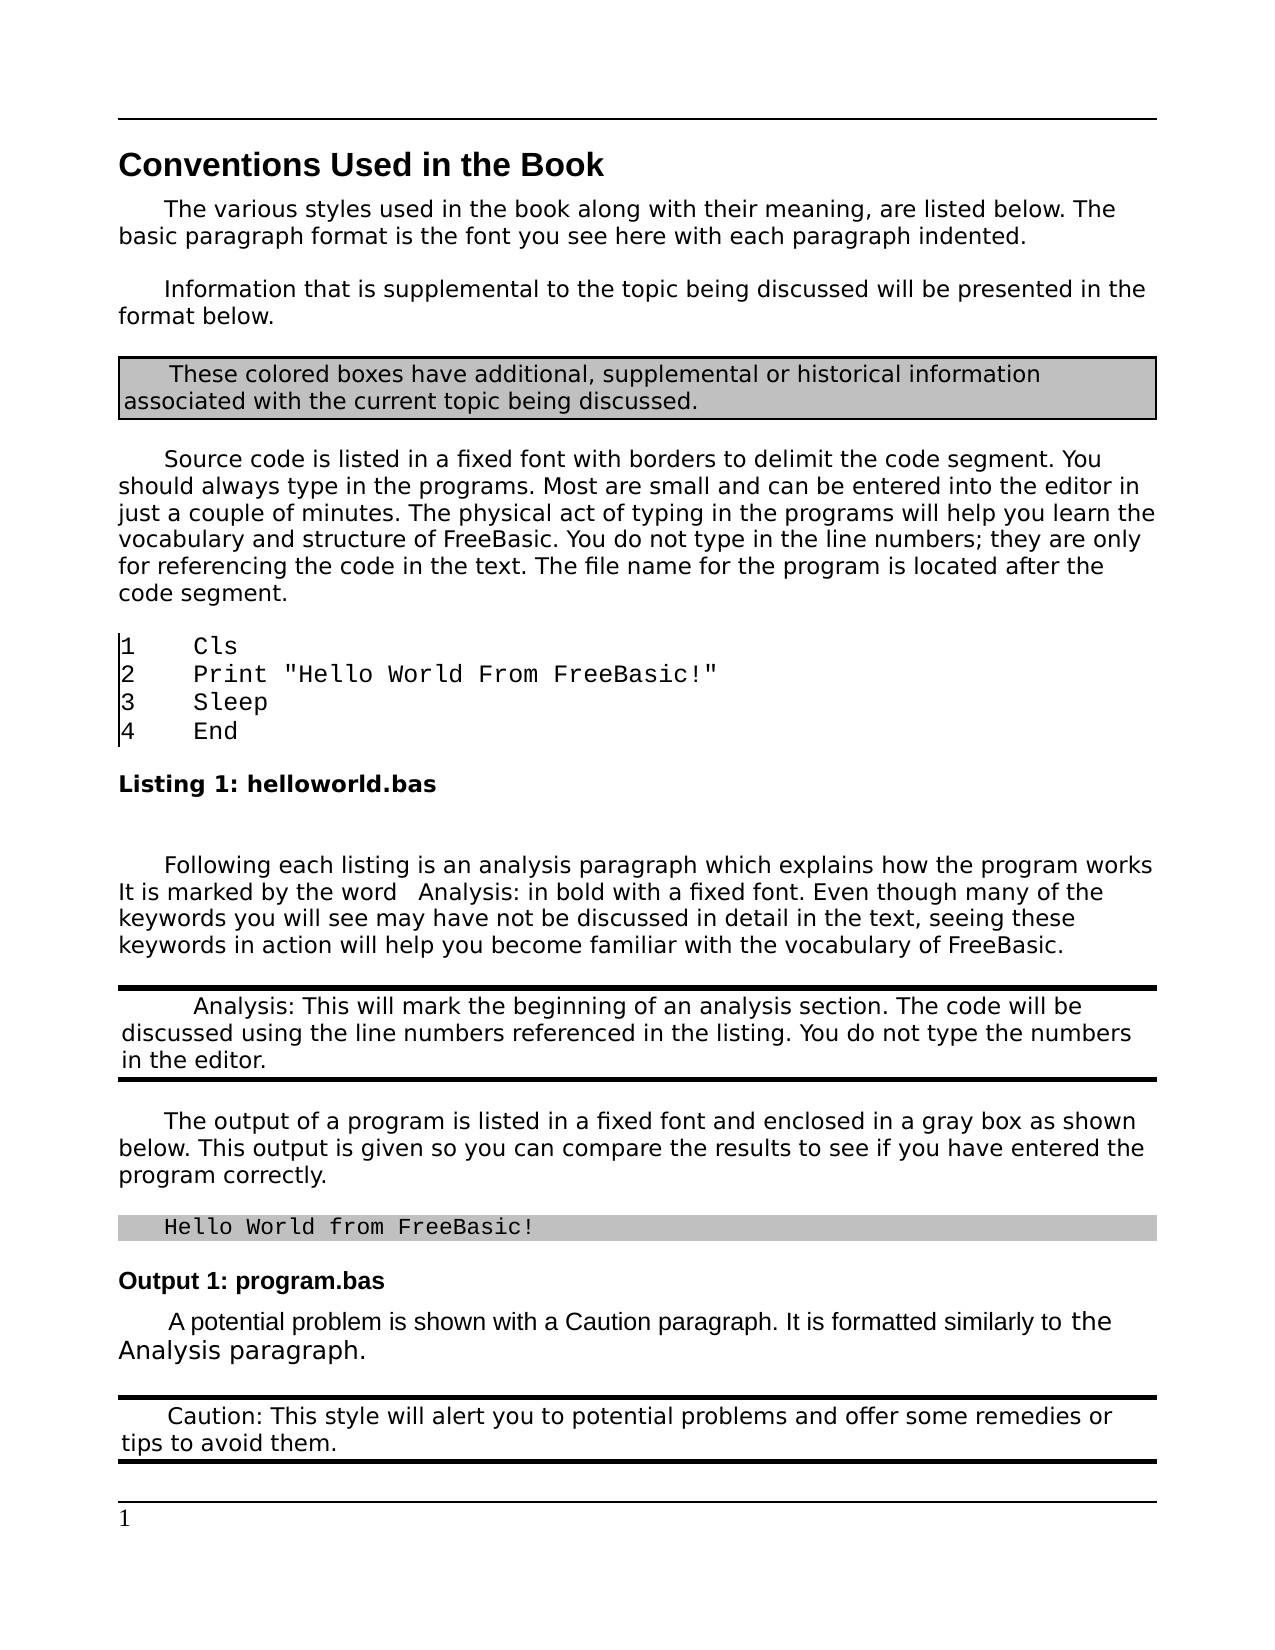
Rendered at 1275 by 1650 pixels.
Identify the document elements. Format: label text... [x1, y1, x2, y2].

text Analysis: This will mark the beginning of an analysis section. The code will be discussed using the line numbers referenced in the listing. You do not type the numbers in the editor. [118, 991, 1157, 1077]
text These colored boxes have additional, supplemental or historical information associated with the current topic being discussed. [120, 359, 1155, 418]
subtitle Conventions Used in the Book [118, 145, 1157, 184]
subtitle Listing 1: helloworld.bas [118, 772, 1157, 798]
subtitle Output 1: program.bas [118, 1266, 1157, 1294]
text The output of a program is listed in a fixed font and enclosed in a gray box as shown below. This output is given so you can compare the results to see if you have entered the program correctly. [118, 1108, 1157, 1188]
text Information that is supplemental to the topic being discussed will be presented in the format below. [118, 276, 1157, 330]
text 2 Print "Hello World From FreeBasic!" [120, 662, 1157, 690]
text Source code is listed in a fixed font with borders to delimit the code segment. You should always type in the programs. Most are small and can be entered into the editor in just a couple of minutes. The physical act of typing in the programs will help you learn the vocabulary and structure of FreeBasic. You do not type in the line numbers; they are only for referencing the code in the text. The file name for the program is located after the code segment. [118, 447, 1157, 607]
text 1 Cls [120, 633, 1157, 662]
text The various styles used in the book along with their meaning, are listed below. The basic paragraph format is the font you see here with each paragraph indented. [118, 196, 1157, 250]
text Following each listing is an analysis paragraph which explains how the program works It is marked by the word Analysis: in bold with a fixed font. Even though many of the keywords you will see may have not be discussed in detail in the text, seeing these keywords in action will help you become familiar with the vocabulary of FreeBasic. [118, 852, 1157, 959]
text 4 End [120, 718, 1157, 747]
text Hello World from FreeBasic! [118, 1215, 1157, 1241]
text 3 Sleep [120, 690, 1157, 718]
text Caution: This style will alert you to potential problems and offer some remedies or tips to avoid them. [118, 1400, 1157, 1459]
text A potential problem is shown with a Caution paragraph. It is formatted similarly to the Analysis paragraph. [118, 1307, 1157, 1366]
